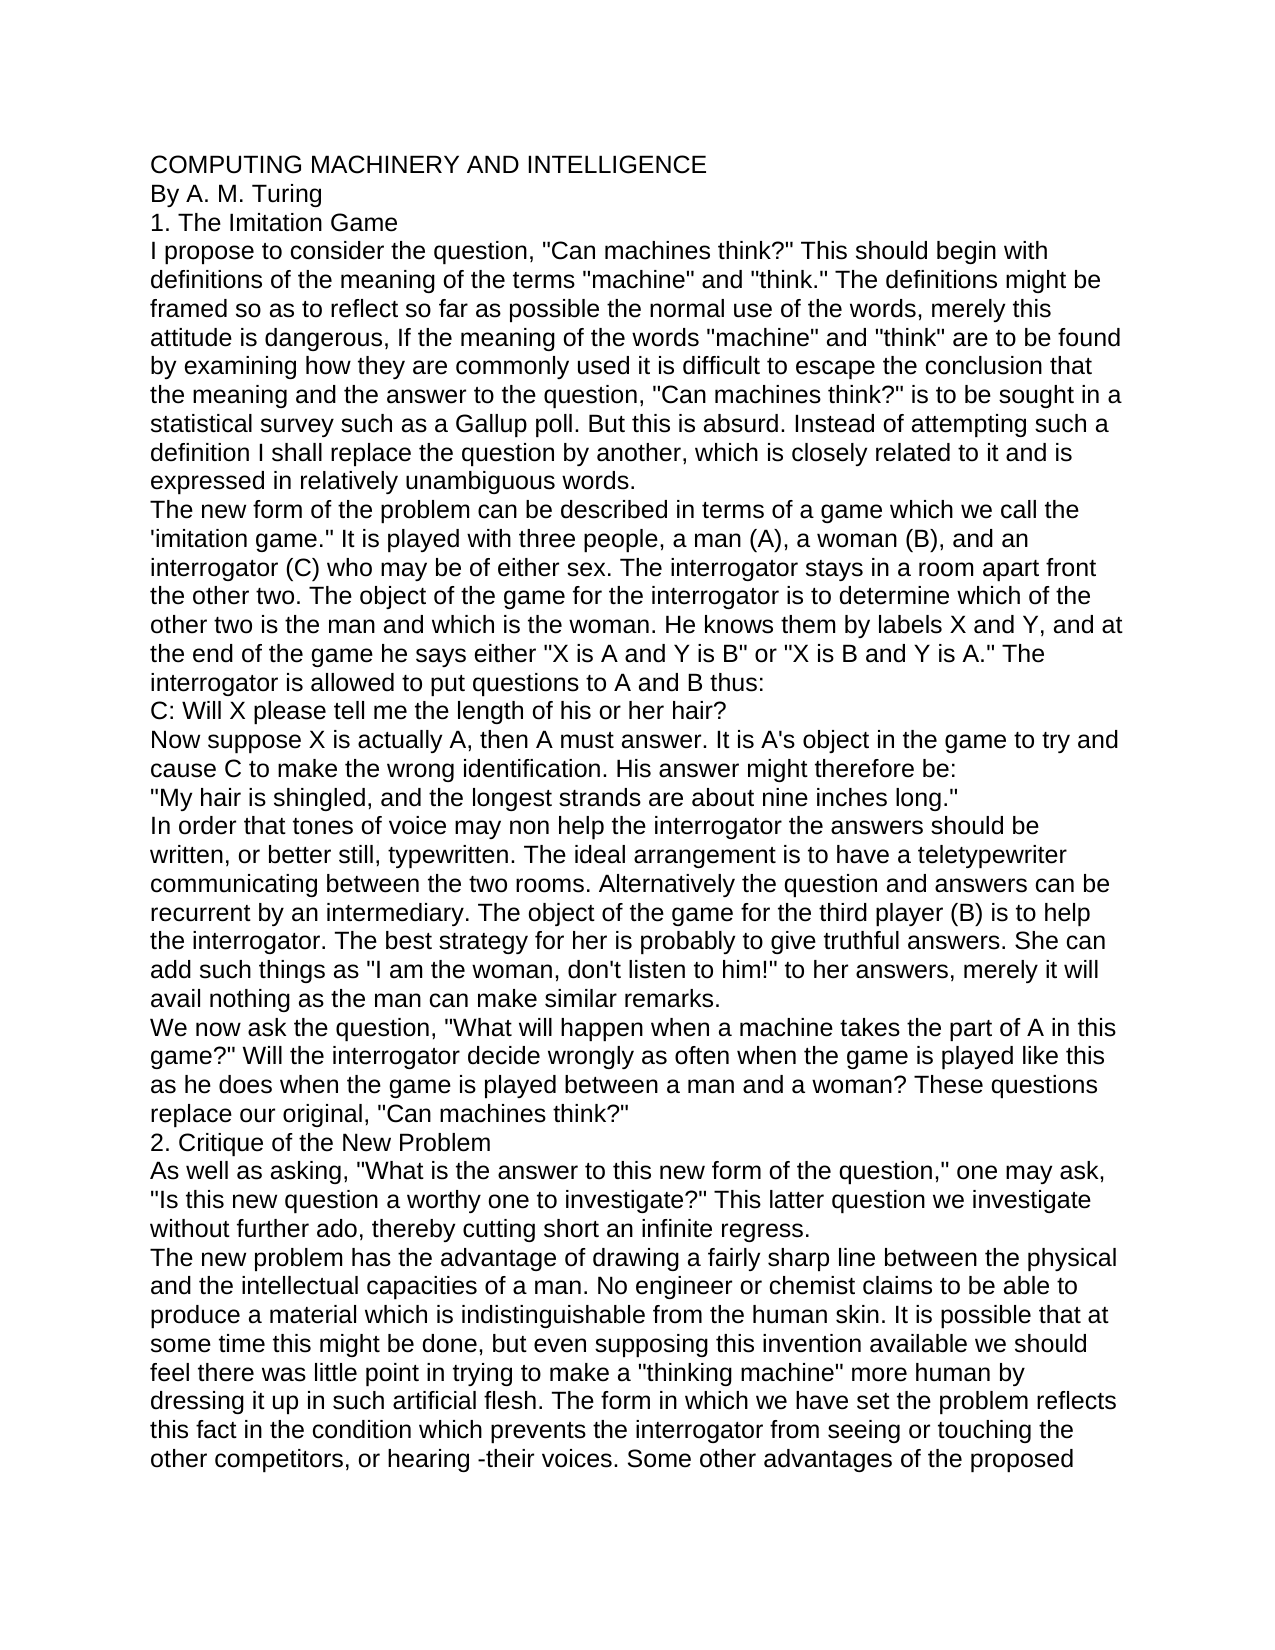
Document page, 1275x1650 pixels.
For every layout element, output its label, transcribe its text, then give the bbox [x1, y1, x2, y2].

text "My hair is shingled, and the longest strands are about nine inches long." [150, 782, 1125, 811]
text C: Will X please tell me the length of his or her hair? [150, 696, 1125, 725]
text As well as asking, "What is the answer to this new form of the question," one may ask, "Is this new question a worthy one to investigate?" This latter question we investigate without further ado, thereby cutting short an infinite regress. [150, 1156, 1125, 1242]
text In order that tones of voice may non help the interrogator the answers should be written, or better still, typewritten. The ideal arrangement is to have a teletypewriter communicating between the two rooms. Alternatively the question and answers can be recurrent by an intermediary. The object of the game for the third player (B) is to help the interrogator. The best strategy for her is probably to give truthful answers. She can add such things as "I am the woman, don't listen to him!" to her answers, merely it will avail nothing as the man can make similar remarks. [150, 811, 1125, 1012]
text Now suppose X is actually A, then A must answer. It is A's object in the game to try and cause C to make the wrong identification. His answer might therefore be: [150, 725, 1125, 782]
text I propose to consider the question, "Can machines think?" This should begin with definitions of the meaning of the terms "machine" and "think." The definitions might be framed so as to reflect so far as possible the normal use of the words, merely this attitude is dangerous, If the meaning of the words "machine" and "think" are to be found by examining how they are commonly used it is difficult to escape the conclusion that the meaning and the answer to the question, "Can machines think?" is to be sought in a statistical survey such as a Gallup poll. But this is absurd. Instead of attempting such a definition I shall replace the question by another, which is closely related to it and is expressed in relatively unambiguous words. [150, 236, 1125, 495]
text We now ask the question, "What will happen when a machine takes the part of A in this game?" Will the interrogator decide wrongly as often when the game is played like this as he does when the game is played between a man and a woman? These questions replace our original, "Can machines think?" [150, 1012, 1125, 1127]
text 2. Critique of the New Problem [150, 1127, 1125, 1156]
text COMPUTING MACHINERY AND INTELLIGENCE [150, 150, 1125, 179]
text The new form of the problem can be described in terms of a game which we call the 'imitation game." It is played with three people, a man (A), a woman (B), and an interrogator (C) who may be of either sex. The interrogator stays in a room apart front the other two. The object of the game for the interrogator is to determine which of the other two is the man and which is the woman. He knows them by labels X and Y, and at the end of the game he says either "X is A and Y is B" or "X is B and Y is A." The interrogator is allowed to put questions to A and B thus: [150, 495, 1125, 696]
text By A. M. Turing [150, 179, 1125, 207]
text 1. The Imitation Game [150, 207, 1125, 236]
text The new problem has the advantage of drawing a fairly sharp line between the physical and the intellectual capacities of a man. No engineer or chemist claims to be able to produce a material which is indistinguishable from the human skin. It is possible that at some time this might be done, but even supposing this invention available we should feel there was little point in trying to make a "thinking machine" more human by dressing it up in such artificial flesh. The form in which we have set the problem reflects this fact in the condition which prevents the interrogator from seeing or touching the other competitors, or hearing -their voices. Some other advantages of the proposed [150, 1242, 1125, 1472]
